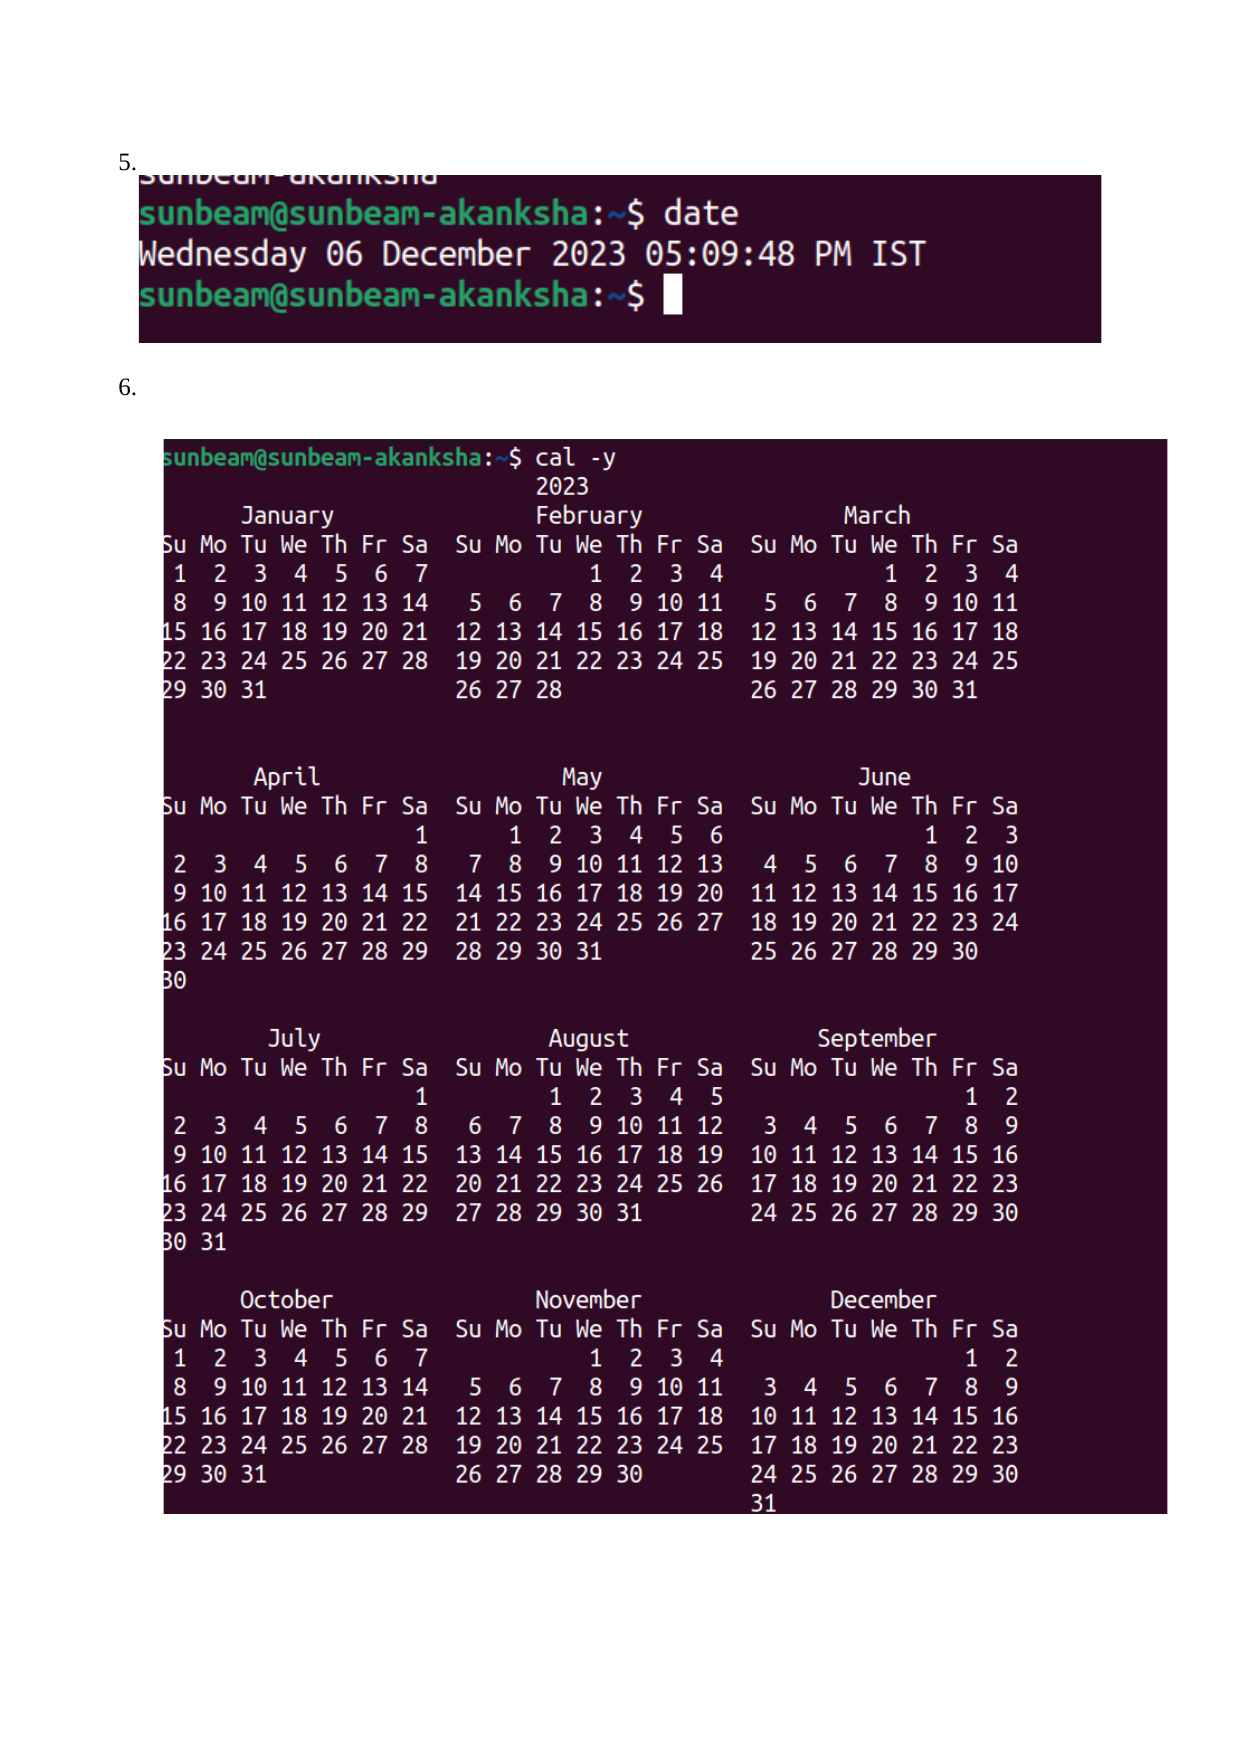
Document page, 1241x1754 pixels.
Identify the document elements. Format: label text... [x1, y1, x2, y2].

text 6. [118, 372, 1122, 400]
text 5. [118, 147, 1122, 176]
picture [138, 175, 1102, 343]
picture [163, 439, 1168, 1514]
